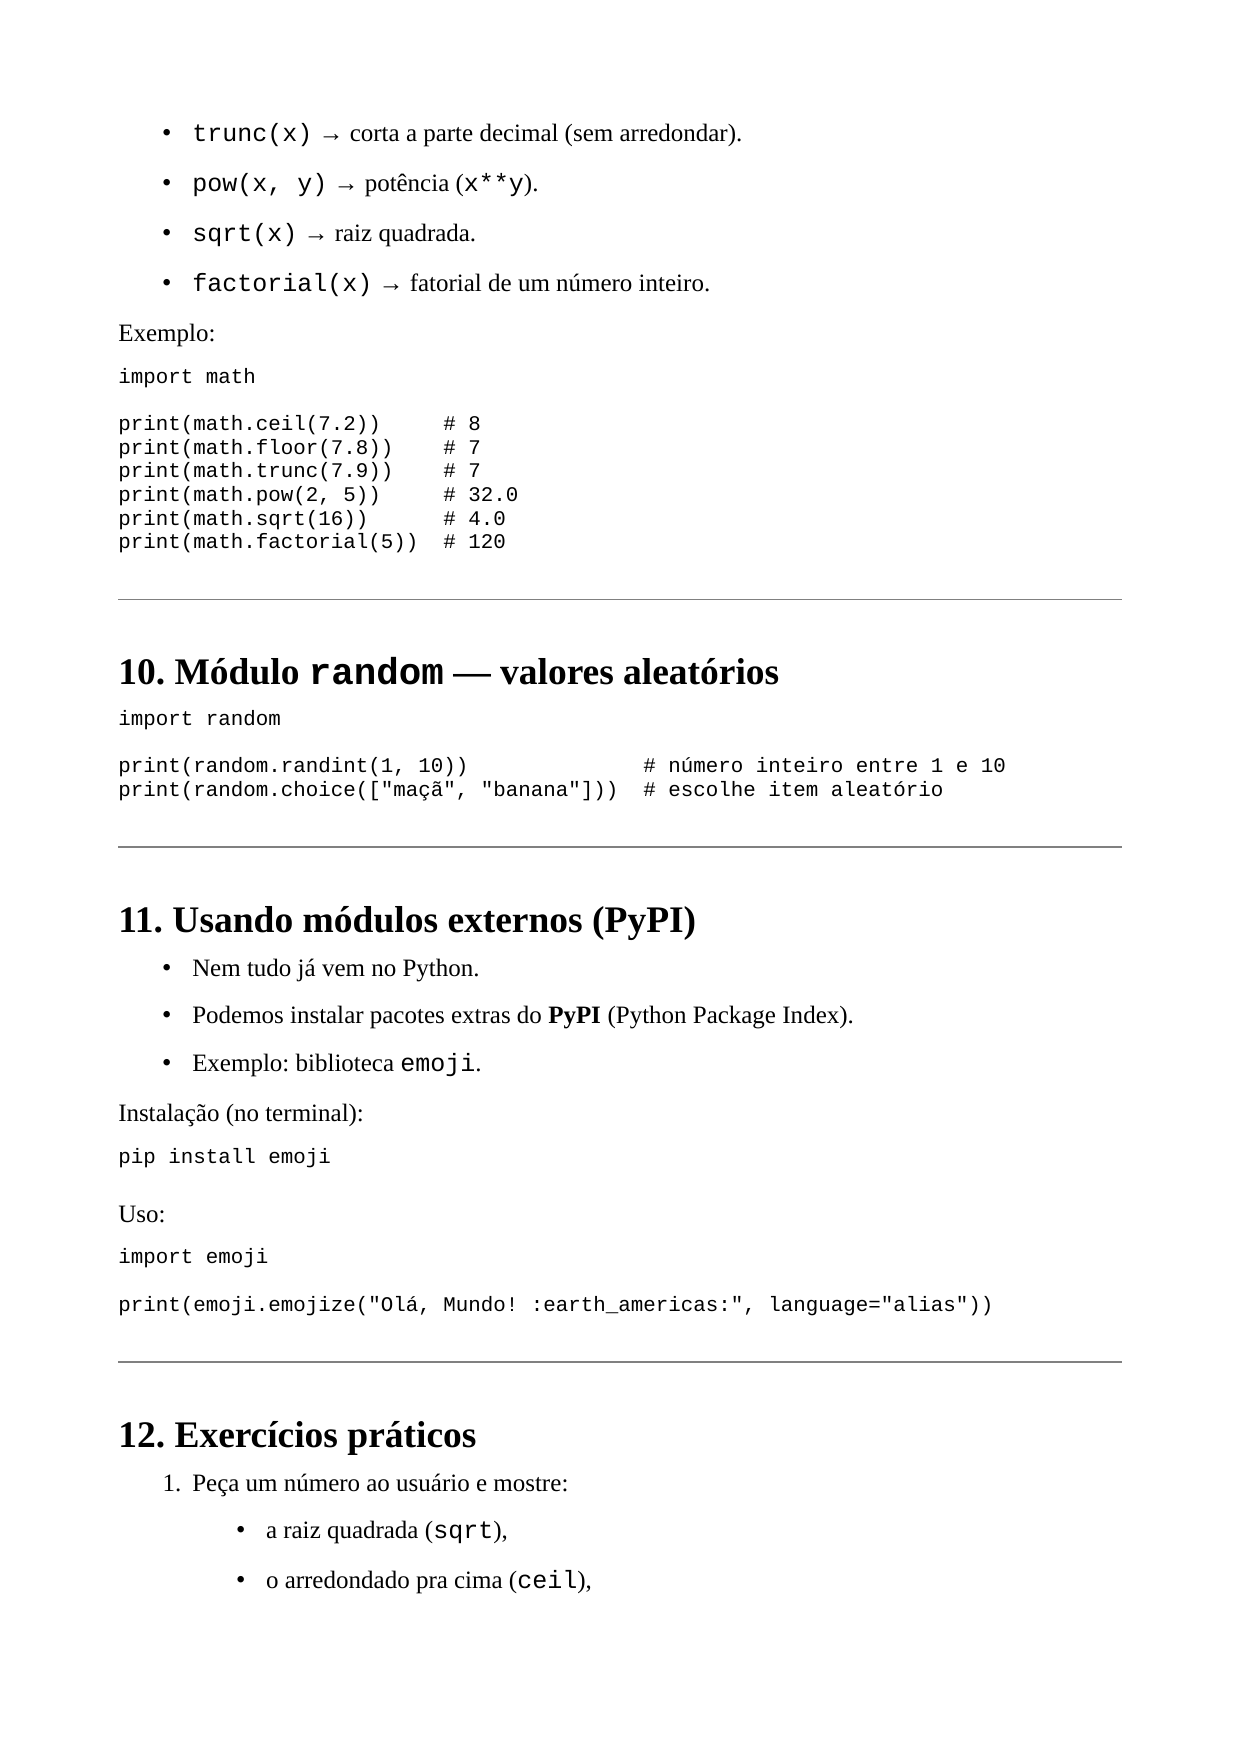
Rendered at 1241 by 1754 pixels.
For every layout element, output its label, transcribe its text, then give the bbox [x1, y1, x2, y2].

list Exemplo: biblioteca emoji. [162, 1048, 1122, 1079]
subtitle 12. Exercícios práticos [118, 1412, 1122, 1455]
text print(math.sqrt(16)) # 4.0 [118, 508, 1122, 531]
list Nem tudo já vem no Python. [162, 953, 1122, 982]
text import math [118, 366, 1122, 389]
list trunc(x) → corta a parte decimal (sem arredondar). [162, 118, 1122, 149]
text print(emoji.emojize("Olá, Mundo! :earth_americas:", language="alias")) [118, 1294, 1122, 1317]
text Uso: [118, 1199, 1122, 1228]
text print(math.pow(2, 5)) # 32.0 [118, 484, 1122, 508]
list Peça um número ao usuário e mostre: [162, 1468, 1122, 1496]
text import emoji [118, 1247, 1122, 1270]
text print(math.trunc(7.9)) # 7 [118, 460, 1122, 484]
list factorial(x) → fatorial de um número inteiro. [162, 268, 1122, 299]
text import random [118, 708, 1122, 732]
list a raiz quadrada (sqrt), [236, 1515, 1122, 1546]
text print(random.randint(1, 10)) # número inteiro entre 1 e 10 [118, 756, 1122, 779]
list o arredondado pra cima (ceil), [236, 1565, 1122, 1596]
text print(random.choice(["maçã", "banana"])) # escolhe item aleatório [118, 779, 1122, 803]
text print(math.factorial(5)) # 120 [118, 531, 1122, 555]
subtitle 10. Módulo random — valores aleatórios [118, 649, 1122, 696]
subtitle 11. Usando módulos externos (PyPI) [118, 897, 1122, 941]
text print(math.floor(7.8)) # 7 [118, 437, 1122, 460]
list pow(x, y) → potência (x**y). [162, 168, 1122, 199]
text pip install emoji [118, 1146, 1122, 1169]
text print(math.ceil(7.2)) # 8 [118, 413, 1122, 437]
list Podemos instalar pacotes extras do PyPI (Python Package Index). [162, 1001, 1122, 1029]
text Instalação (no terminal): [118, 1098, 1122, 1127]
text Exemplo: [118, 318, 1122, 347]
list sqrt(x) → raiz quadrada. [162, 218, 1122, 249]
